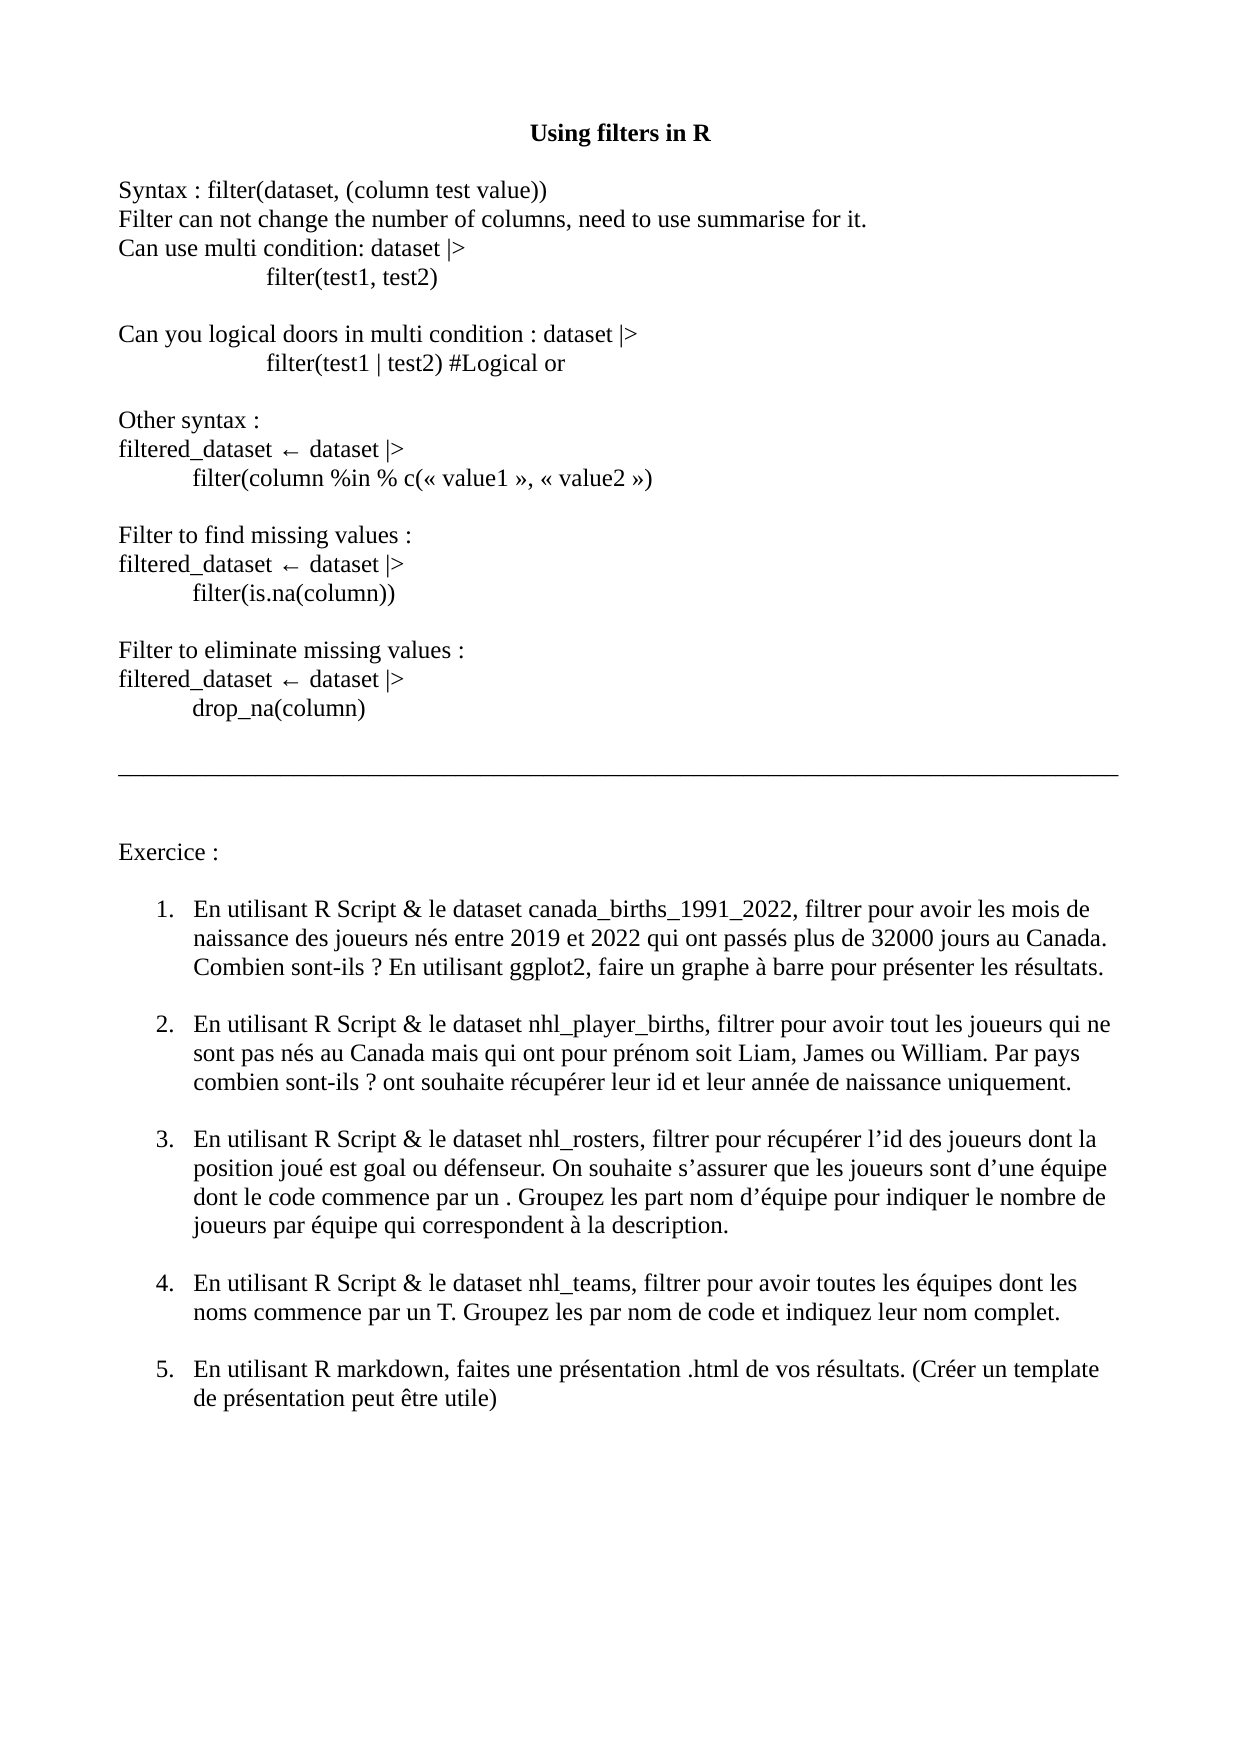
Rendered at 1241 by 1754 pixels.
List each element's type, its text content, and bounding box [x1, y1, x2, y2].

text Can use multi condition: dataset |> [118, 233, 1122, 262]
list En utilisant R Script & le dataset nhl_teams, filtrer pour avoir toutes les équipes dont les noms commence par un T. Groupez les par nom de code et indiquez leur nom complet. [156, 1268, 1122, 1326]
text filter(test1 | test2) #Logical or [118, 348, 1122, 377]
text filtered_dataset ← dataset |> [118, 664, 1122, 693]
list En utilisant R Script & le dataset canada_births_1991_2022, filtrer pour avoir les mois de naissance des joueurs nés entre 2019 et 2022 qui ont passés plus de 32000 jours au Canada. Combien sont-ils ? En utilisant ggplot2, faire un graphe à barre pour présenter les résultats. [156, 894, 1122, 981]
text filtered_dataset ← dataset |> [118, 434, 1122, 463]
text Other syntax : [118, 406, 1122, 434]
text filter(column %in % c(« value1 », « value2 ») [118, 463, 1122, 492]
text Can you logical doors in multi condition : dataset |> [118, 319, 1122, 348]
text Exercice : [118, 837, 1122, 866]
text drop_na(column) [118, 693, 1122, 722]
list En utilisant R markdown, faites une présentation .html de vos résultats. (Créer un template de présentation peut être utile) [156, 1354, 1122, 1412]
text Filter can not change the number of columns, need to use summarise for it. [118, 204, 1122, 233]
text filtered_dataset ← dataset |> [118, 549, 1122, 578]
text filter(test1, test2) [118, 262, 1122, 291]
text Filter to find missing values : [118, 521, 1122, 549]
text Syntax : filter(dataset, (column test value)) [118, 176, 1122, 204]
text Using filters in R [118, 118, 1122, 147]
text filter(is.na(column)) [118, 578, 1122, 607]
list En utilisant R Script & le dataset nhl_player_births, filtrer pour avoir tout les joueurs qui ne sont pas nés au Canada mais qui ont pour prénom soit Liam, James ou William. Par pays combien sont-ils ? ont souhaite récupérer leur id et leur année de naissance uniquement. [156, 1009, 1122, 1096]
text Filter to eliminate missing values : [118, 636, 1122, 664]
list En utilisant R Script & le dataset nhl_rosters, filtrer pour récupérer l’id des joueurs dont la position joué est goal ou défenseur. On souhaite s’assurer que les joueurs sont d’une équipe dont le code commence par un . Groupez les part nom d’équipe pour indiquer le nombre de joueurs par équipe qui correspondent à la description. [156, 1124, 1122, 1239]
text ________________________________________________________________________________ [118, 751, 1122, 779]
